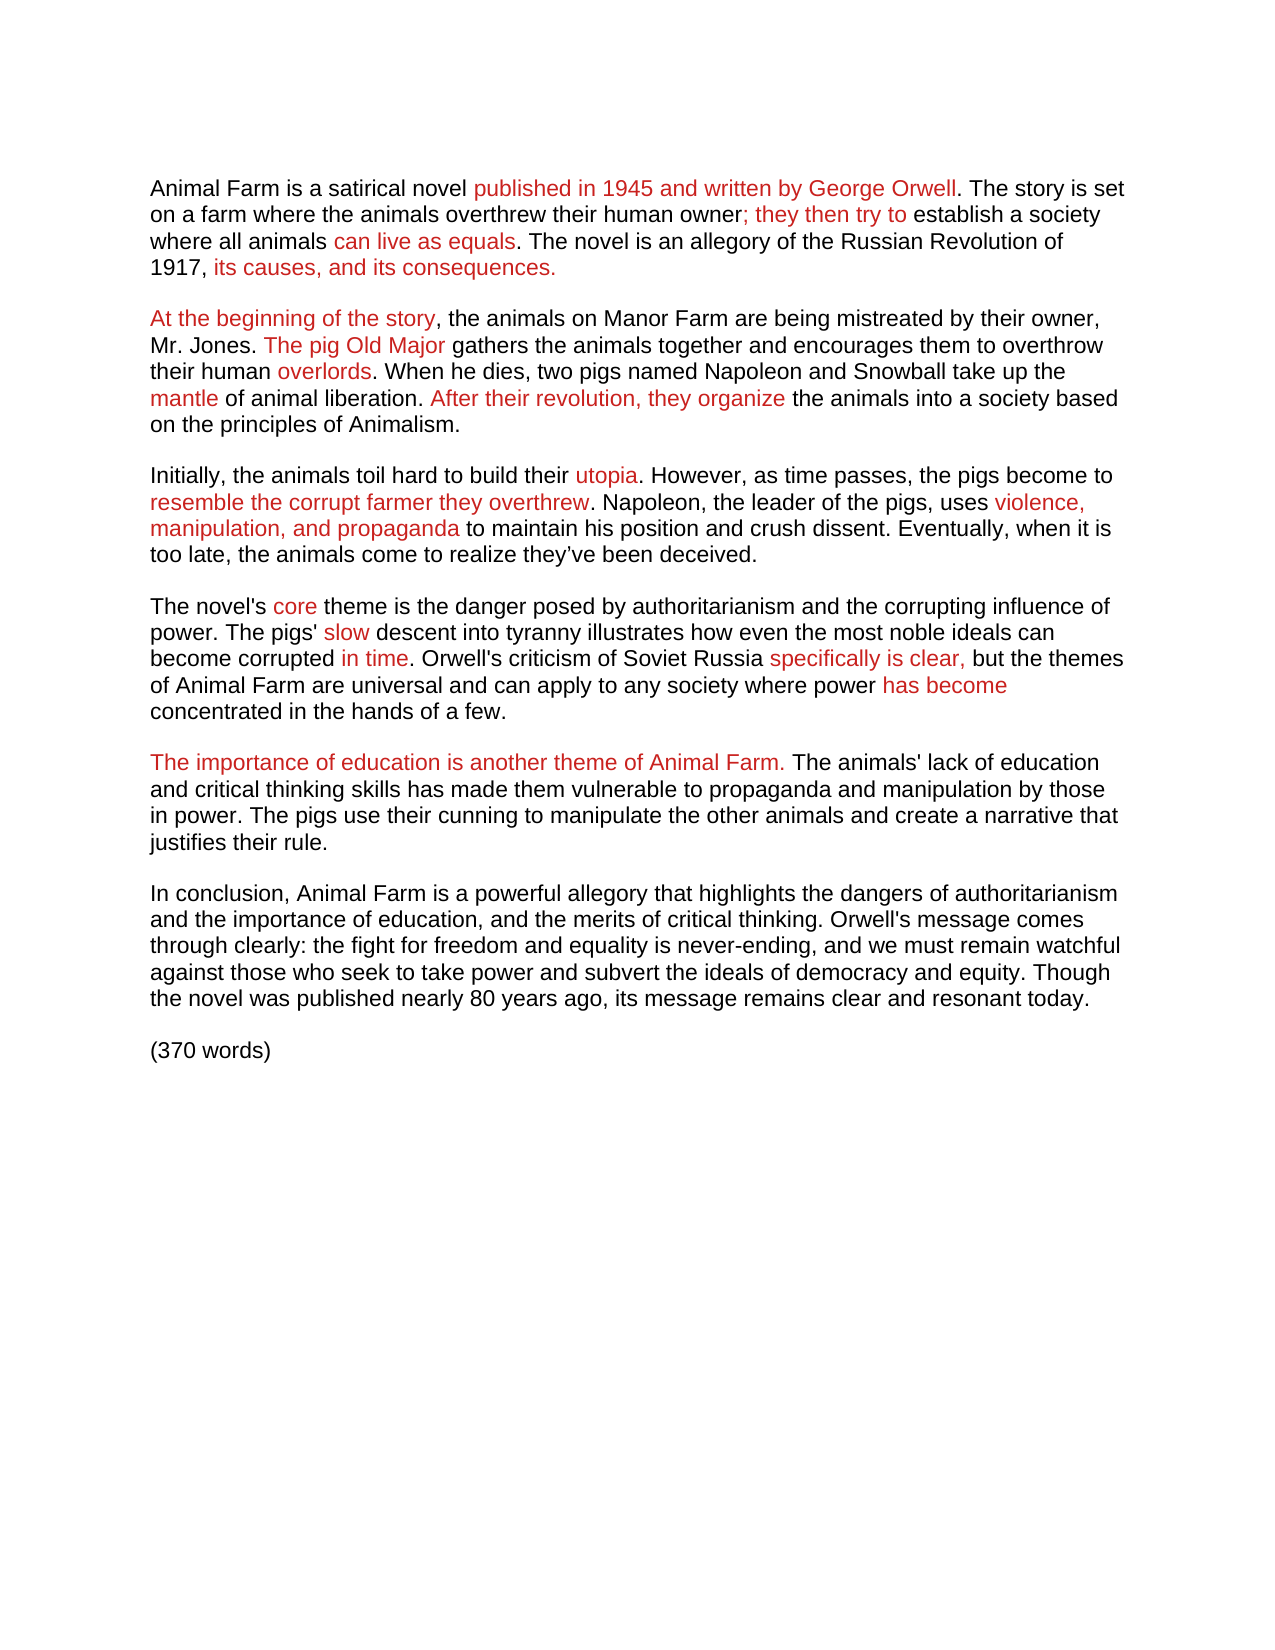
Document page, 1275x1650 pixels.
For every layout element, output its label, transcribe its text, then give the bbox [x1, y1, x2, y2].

text The importance of education is another theme of Animal Farm. The animals' lack of education and critical thinking skills has made them vulnerable to propaganda and manipulation by those in power. The pigs use their cunning to manipulate the other animals and create a narrative that justifies their rule. [150, 749, 1125, 855]
text (370 words) [150, 1037, 1125, 1063]
text At the beginning of the story, the animals on Manor Farm are being mistreated by their owner, Mr. Jones. The pig Old Major gathers the animals together and encourages them to overthrow their human overlords. When he dies, two pigs named Napoleon and Snowball take up the mantle of animal liberation. After their revolution, they organize the animals into a society based on the principles of Animalism. [150, 305, 1125, 437]
text Animal Farm is a satirical novel published in 1945 and written by George Orwell. The story is set on a farm where the animals overthrew their human owner; they then try to establish a society where all animals can live as equals. The novel is an allegory of the Russian Revolution of 1917, its causes, and its consequences. [150, 175, 1125, 280]
text Initially, the animals toil hard to build their utopia. However, as time passes, the pigs become to resemble the corrupt farmer they overthrew. Napoleon, the leader of the pigs, uses violence, manipulation, and propaganda to maintain his position and crush dissent. Eventually, when it is too late, the animals come to realize they’ve been deceived. [150, 462, 1125, 568]
text The novel's core theme is the danger posed by authoritarianism and the corrupting influence of power. The pigs' slow descent into tyranny illustrates how even the most noble ideals can become corrupted in time. Orwell's criticism of Soviet Russia specifically is clear, but the themes of Animal Farm are universal and can apply to any society where power has become concentrated in the hands of a few. [150, 593, 1125, 724]
text In conclusion, Animal Farm is a powerful allegory that highlights the dangers of authoritarianism and the importance of education, and the merits of critical thinking. Orwell's message comes through clearly: the fight for freedom and equality is never-ending, and we must remain watchful against those who seek to take power and subvert the ideals of democracy and equity. Though the novel was published nearly 80 years ago, its message remains clear and resonant today. [150, 880, 1125, 1012]
